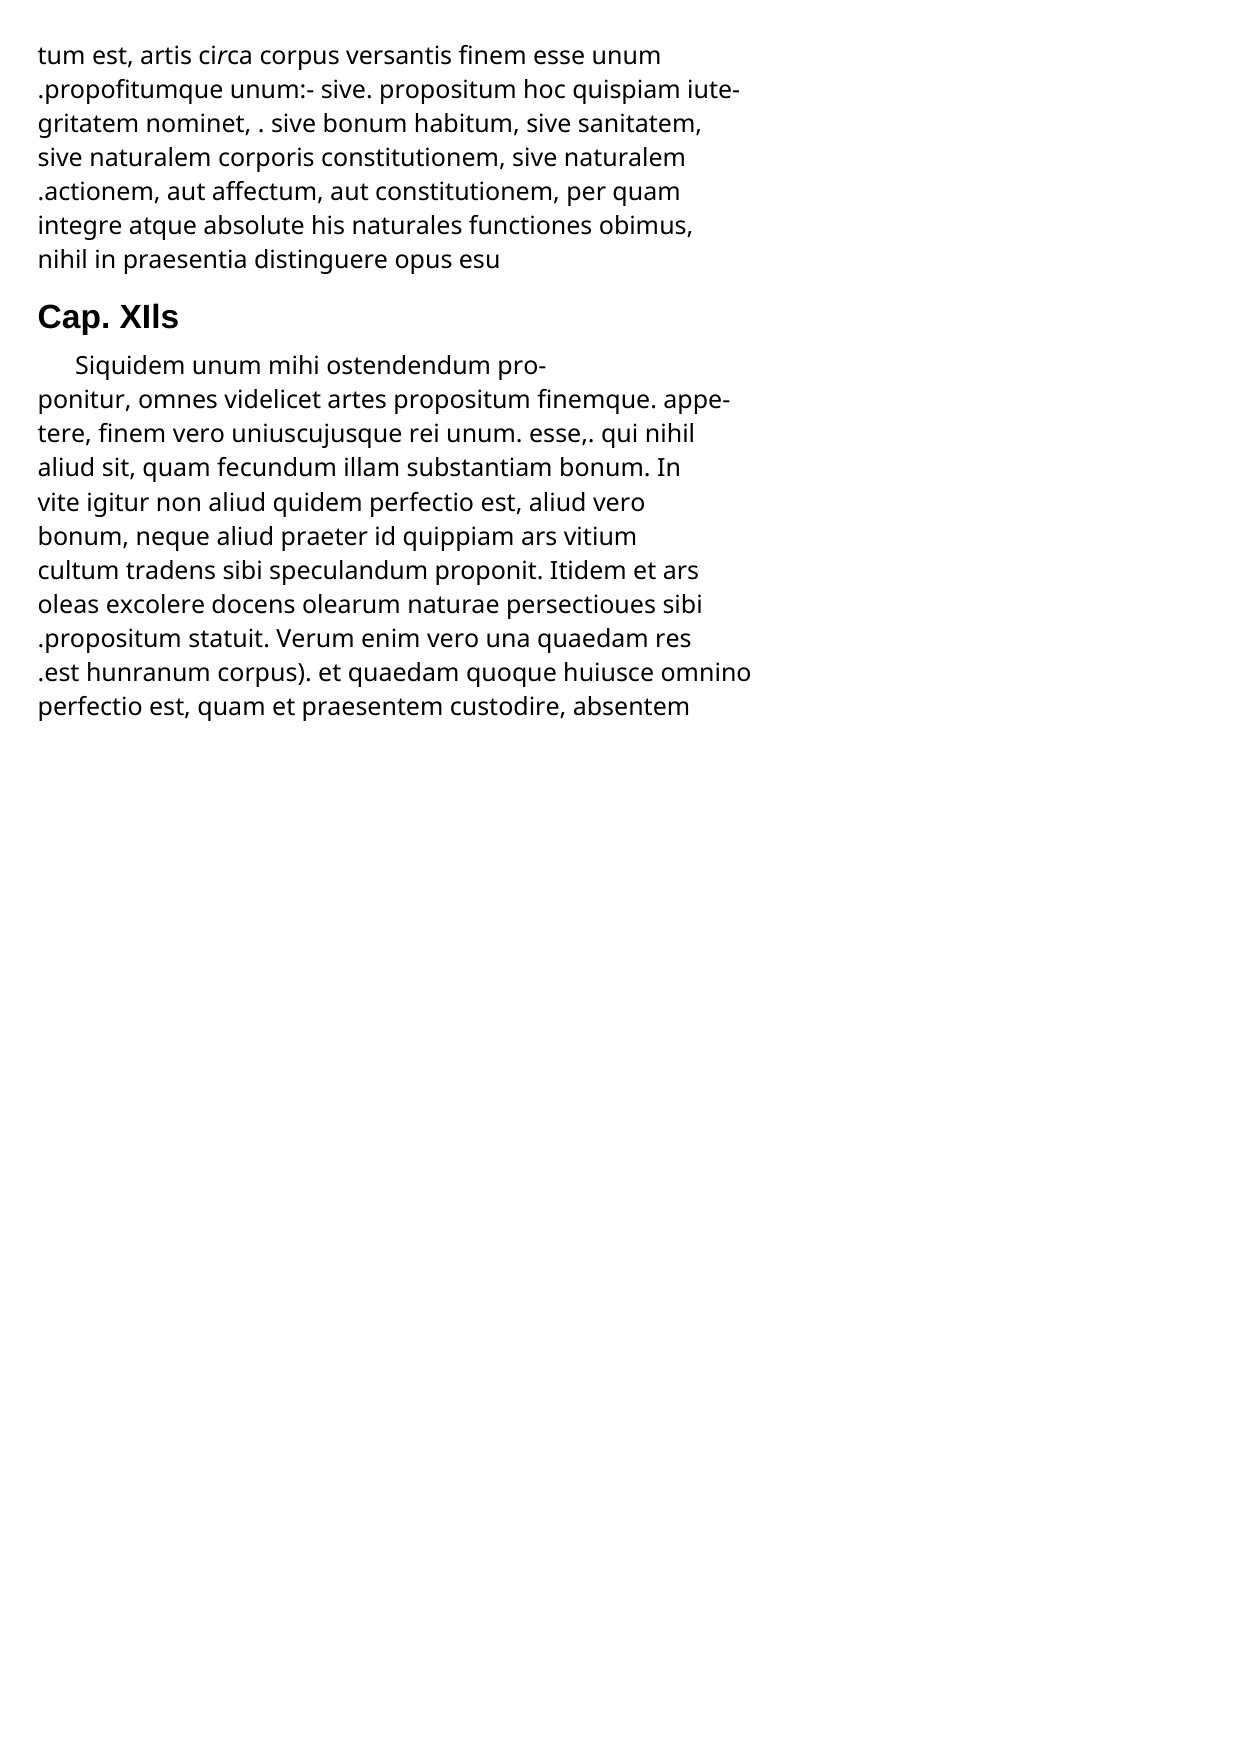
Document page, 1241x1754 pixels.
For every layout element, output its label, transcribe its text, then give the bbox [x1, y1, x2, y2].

text Siquidem unum mihi ostendendum pro- ponitur, omnes videlicet artes propositum finemque. appe- tere, finem vero uniuscujusque rei unum. esse,. qui nihil aliud sit, quam fecundum illam substantiam bonum. In vite igitur non aliud quidem perfectio est, aliud vero bonum, neque aliud praeter id quippiam ars vitium cultum tradens sibi speculandum proponit. Itidem et ars oleas excolere docens olearum naturae persectioues sibi .propositum statuit. Verum enim vero una quaedam res .est hunranum corpus). et quaedam quoque huiusce omnino perfectio est, quam et praesentem custodire, absentem [37, 348, 1203, 723]
subtitle Cap. XIls [37, 297, 1203, 335]
text tum est, artis circa corpus versantis finem esse unum .propofitumque unum:- sive. propositum hoc quispiam iute- gritatem nominet, . sive bonum habitum, sive sanitatem, sive naturalem corporis constitutionem, sive naturalem .actionem, aut affectum, aut constitutionem, per quam integre atque absolute his naturales functiones obimus, nihil in praesentia distinguere opus esu [37, 37, 1203, 276]
